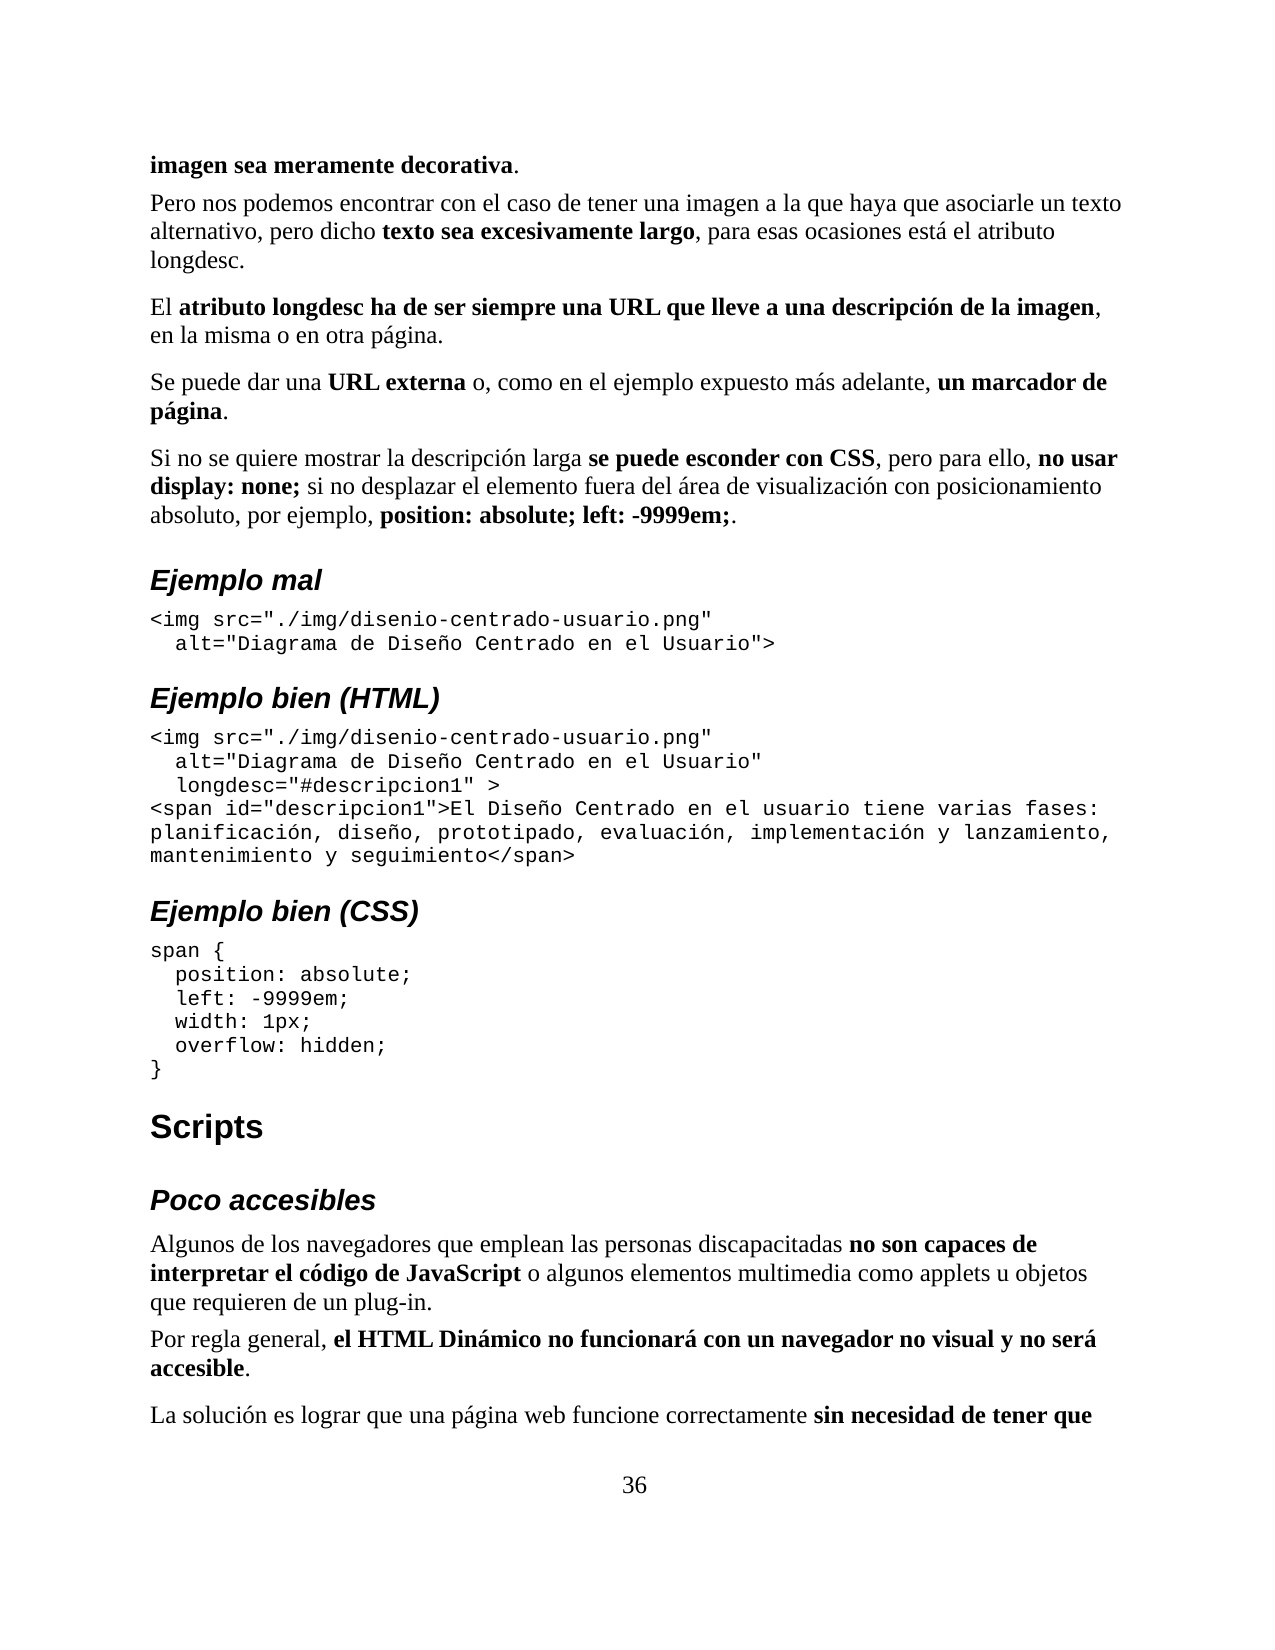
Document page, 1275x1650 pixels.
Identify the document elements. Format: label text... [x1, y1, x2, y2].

subtitle Poco accesibles [150, 1183, 1125, 1217]
text imagen sea meramente decorativa. [150, 150, 1125, 179]
text overflow: hidden; [150, 1035, 1125, 1058]
text Se puede dar una URL externa o, como en el ejemplo expuesto más adelante, un marcador de página. [150, 367, 1125, 425]
text alt="Diagrama de Diseño Centrado en el Usuario" [150, 751, 1125, 774]
text Por regla general, el HTML Dinámico no funcionará con un navegador no visual y no será accesible. [150, 1324, 1125, 1382]
text <span id="descripcion1">El Diseño Centrado en el usuario tiene varias fases: planificación, diseño, prototipado, evaluación, implementación y lanzamiento, mantenimiento y seguimiento</span> [150, 798, 1125, 869]
subtitle Scripts [150, 1107, 1125, 1146]
text La solución es lograr que una página web funcione correctamente sin necesidad de tener que [150, 1400, 1125, 1429]
text left: -9999em; [150, 987, 1125, 1011]
subtitle Ejemplo bien (HTML) [150, 681, 1125, 715]
text span { [150, 940, 1125, 964]
text <img src="./img/disenio-centrado-usuario.png" [150, 609, 1125, 633]
text alt="Diagrama de Diseño Centrado en el Usuario"> [150, 633, 1125, 656]
subtitle Ejemplo mal [150, 563, 1125, 596]
text longdesc="#descripcion1" > [150, 774, 1125, 798]
text <img src="./img/disenio-centrado-usuario.png" [150, 727, 1125, 751]
subtitle Ejemplo bien (CSS) [150, 894, 1125, 928]
text Si no se quiere mostrar la descripción larga se puede esconder con CSS, pero para ello, no usar display: none; si no desplazar el elemento fuera del área de visualización con posicionamiento absoluto, por ejemplo, position: absolute; left: -9999em;. [150, 443, 1125, 529]
text Pero nos podemos encontrar con el caso de tener una imagen a la que haya que asociarle un texto alternativo, pero dicho texto sea excesivamente largo, para esas ocasiones está el atributo longdesc. [150, 188, 1125, 274]
text El atributo longdesc ha de ser siempre una URL que lleve a una descripción de la imagen, en la misma o en otra página. [150, 292, 1125, 349]
text } [150, 1058, 1125, 1082]
text Algunos de los navegadores que emplean las personas discapacitadas no son capaces de interpretar el código de JavaScript o algunos elementos multimedia como applets u objetos que requieren de un plug-in. [150, 1229, 1125, 1316]
text width: 1px; [150, 1011, 1125, 1035]
text position: absolute; [150, 964, 1125, 987]
